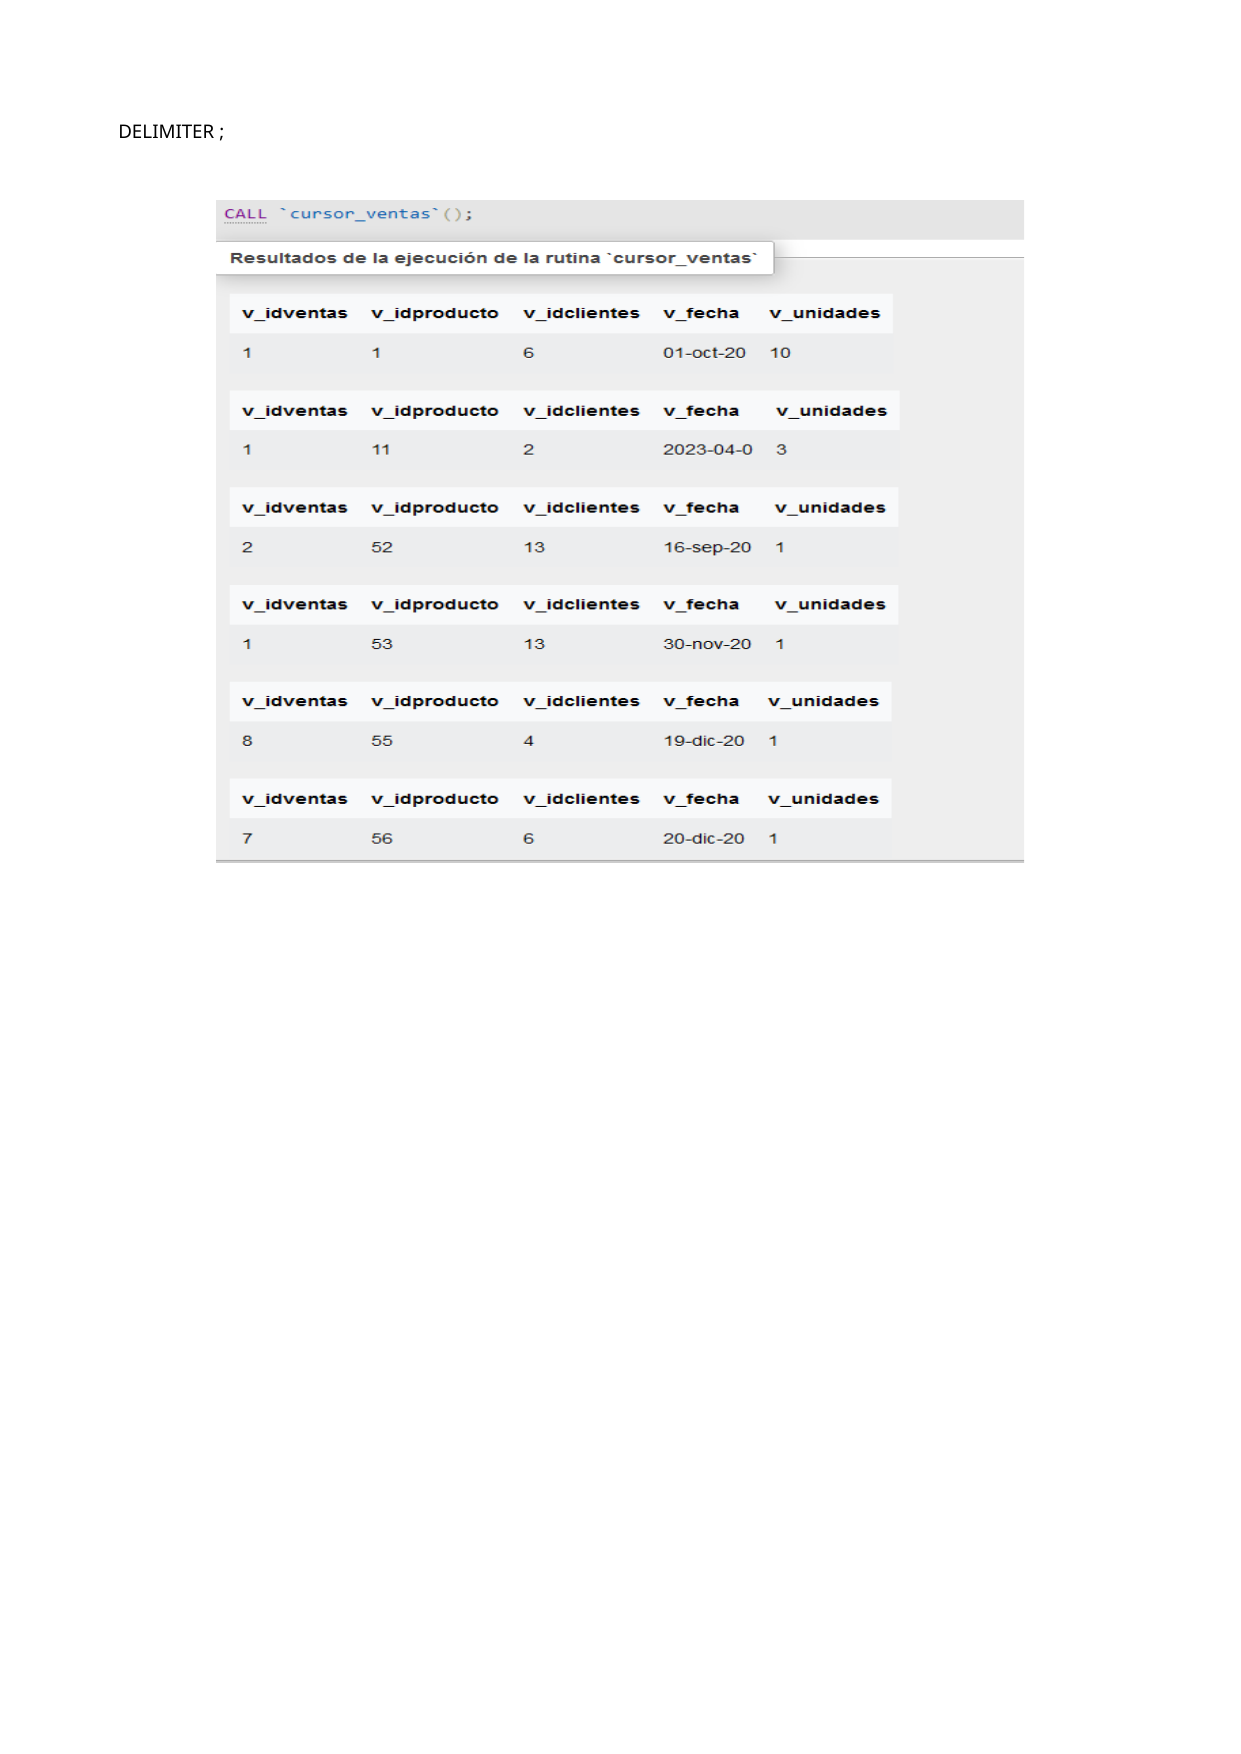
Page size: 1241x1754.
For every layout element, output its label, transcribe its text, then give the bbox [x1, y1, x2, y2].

picture [216, 200, 1025, 863]
text DELIMITER ; [118, 118, 1122, 144]
